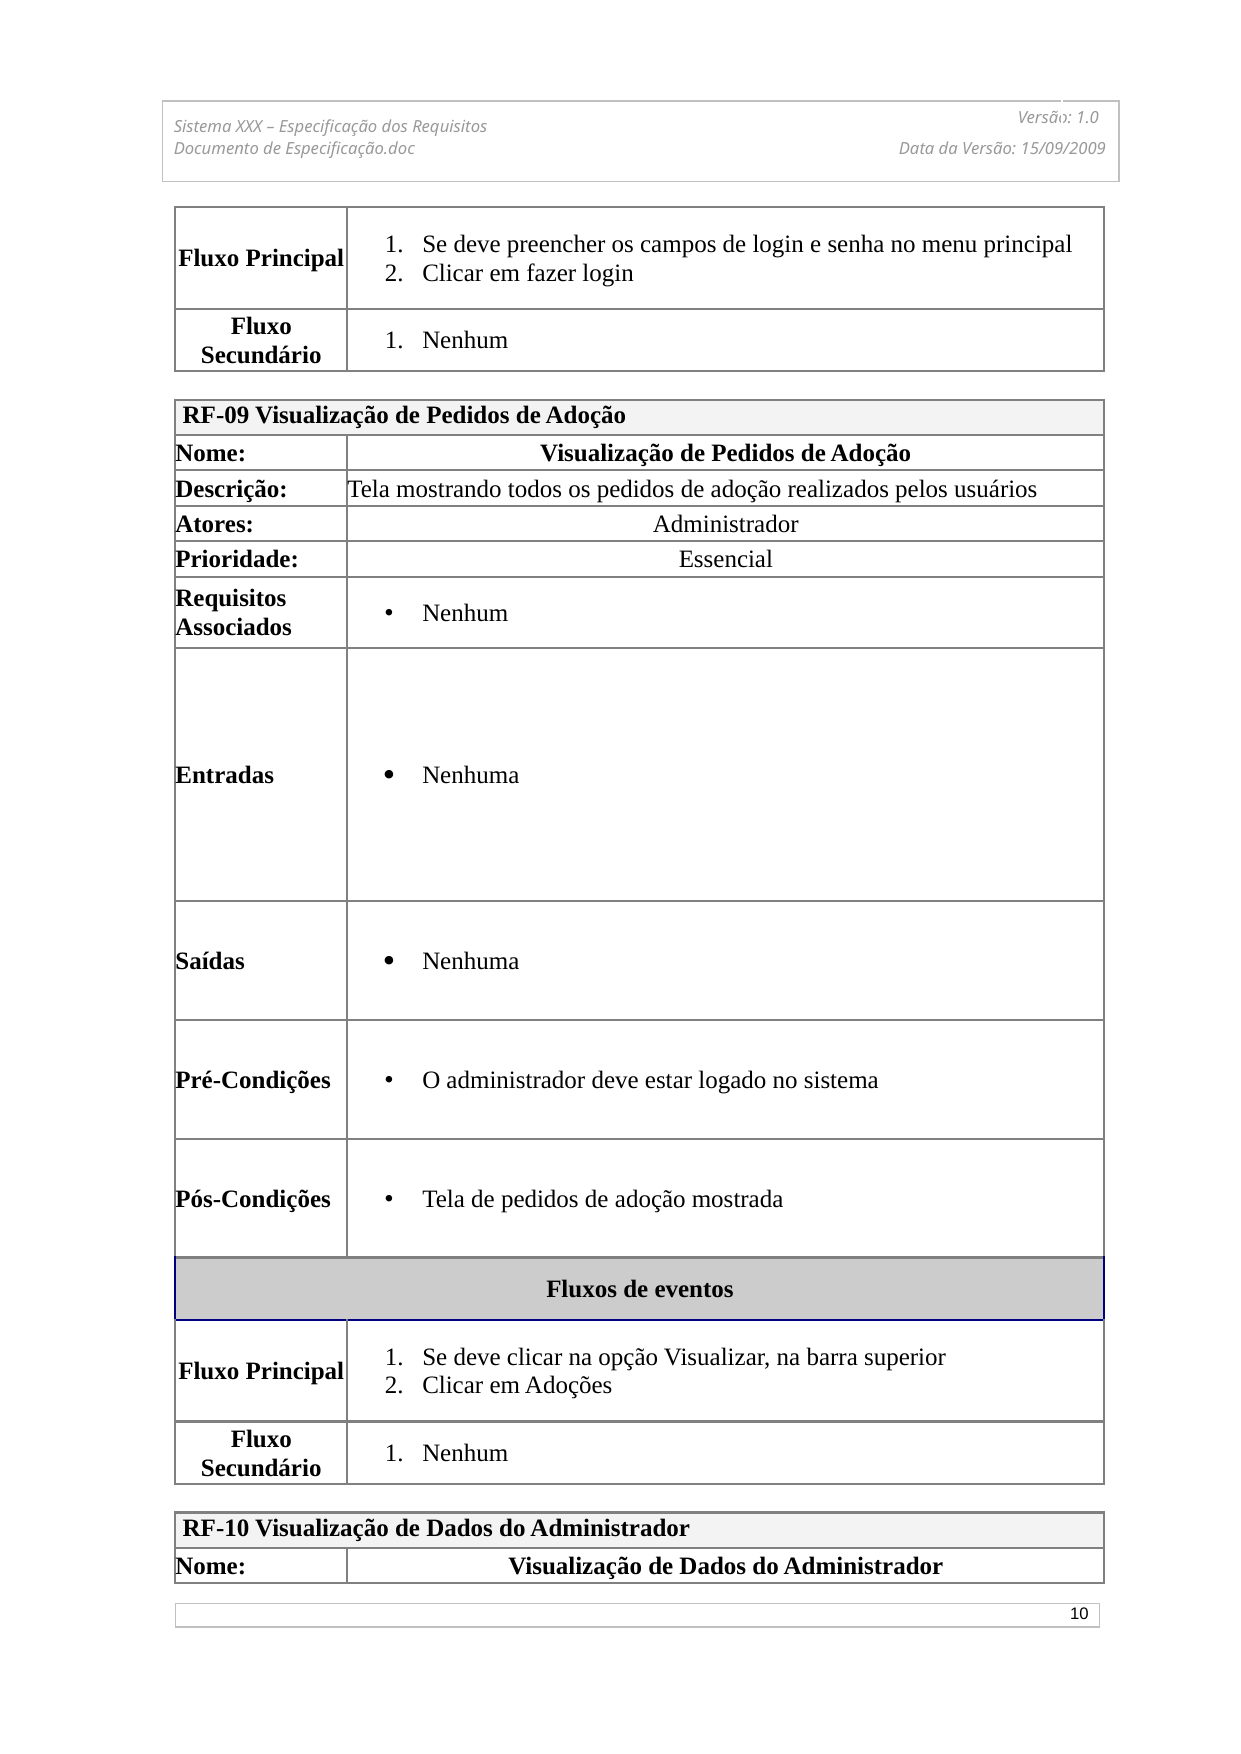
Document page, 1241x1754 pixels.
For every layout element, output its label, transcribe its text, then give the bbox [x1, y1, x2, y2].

table_cell Nenhum [348, 578, 1103, 647]
table_cell Entradas [176, 649, 346, 900]
table_header RF-09 Visualização de Pedidos de Adoção [176, 401, 1103, 434]
table_cell Visualização de Dados do Administrador [348, 1549, 1103, 1582]
table_cell Pré-Condições [176, 1021, 346, 1138]
table_cell Fluxo Principal [176, 208, 346, 308]
table_cell Fluxos de eventos [176, 1259, 1103, 1274]
table_cell Fluxo Principal [176, 1321, 346, 1420]
table_cell Nenhuma [348, 902, 1103, 1019]
table_cell Fluxo Secundário [176, 1423, 346, 1483]
table_cell Requisitos Associados [176, 578, 346, 647]
table_cell Nenhuma [348, 649, 1103, 900]
table_cell Pós-Condições [176, 1140, 346, 1256]
table_cell Se deve clicar na opção Visualizar, na barra superior Clicar em Adoções [348, 1321, 1103, 1420]
table_cell Descrição: [176, 471, 346, 505]
table_cell Nenhum [348, 310, 1103, 370]
table_header RF-10 Visualização de Dados do Administrador [176, 1514, 1103, 1547]
table_cell Prioridade: [176, 542, 346, 576]
table_cell Atores: [176, 507, 346, 540]
table_cell Tela mostrando todos os pedidos de adoção realizados pelos usuários [348, 471, 1103, 505]
table_cell Se deve preencher os campos de login e senha no menu principal Clicar em fazer login [348, 208, 1103, 308]
table_cell Visualização de Pedidos de Adoção [348, 436, 1103, 469]
table_cell Nome: [176, 436, 346, 469]
table_cell Nome: [176, 1549, 346, 1582]
table_cell Tela de pedidos de adoção mostrada [348, 1140, 1103, 1256]
table_cell O administrador deve estar logado no sistema [348, 1021, 1103, 1138]
table_cell Saídas [176, 902, 346, 1019]
table_cell Nenhum [348, 1423, 1103, 1483]
table_cell Fluxos de eventos [176, 1303, 1103, 1319]
table_cell Fluxo Secundário [176, 310, 346, 370]
table_cell Essencial [348, 542, 1103, 576]
table_cell Administrador [348, 507, 1103, 540]
